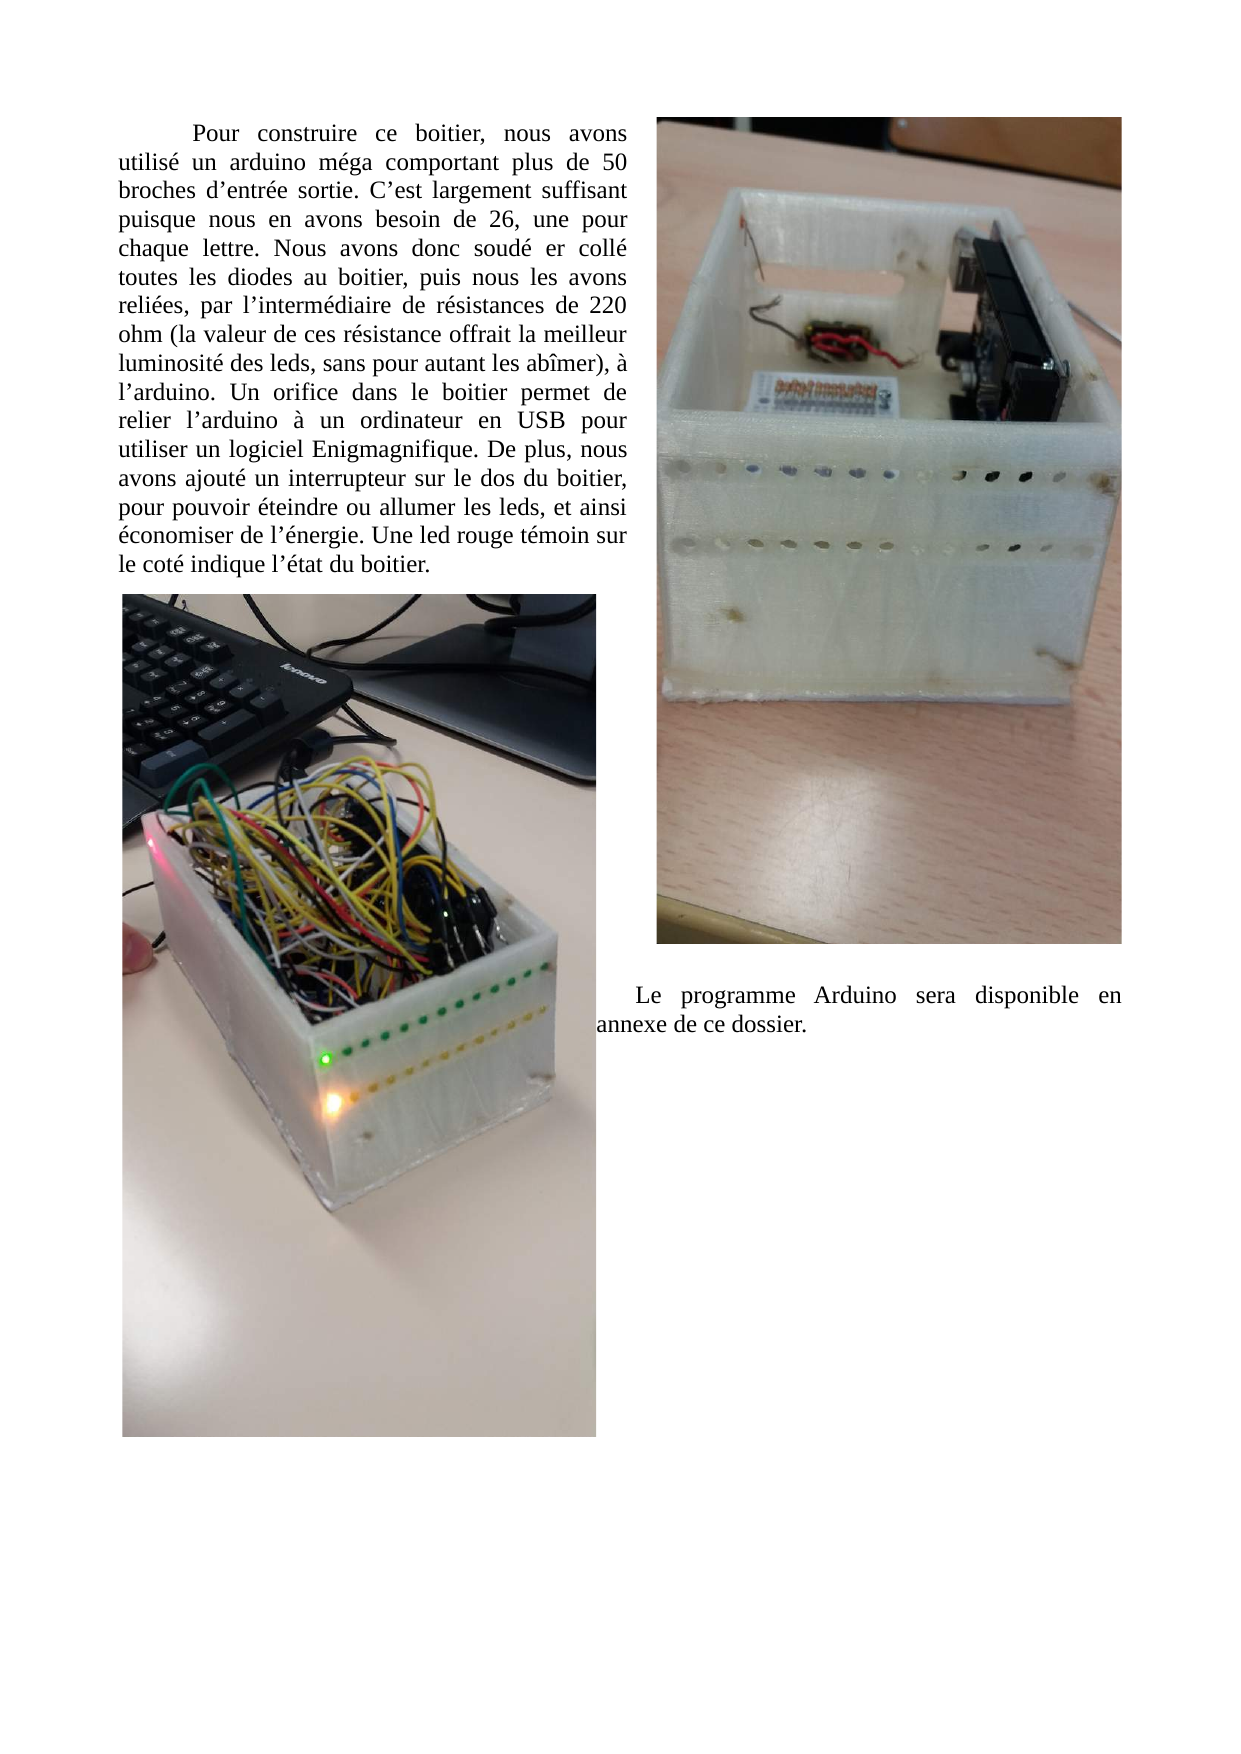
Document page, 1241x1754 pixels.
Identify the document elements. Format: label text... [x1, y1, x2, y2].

picture [656, 117, 1122, 944]
text Pour construire ce boitier, nous avons utilisé un arduino méga comportant plus de 50 broches d’entrée sortie. C’est largement suffisant puisque nous en avons besoin de 26, une pour chaque lettre. Nous avons donc soudé er collé toutes les diodes au boitier, puis nous les avons reliées, par l’intermédiaire de résistances de 220 ohm (la valeur de ces résistance offrait la meilleur luminosité des leds, sans pour autant les abîmer), à l’arduino. Un orifice dans le boitier permet de relier l’arduino à un ordinateur en USB pour utiliser un logiciel Enigmagnifique. De plus, nous avons ajouté un interrupteur sur le dos du boitier, pour pouvoir éteindre ou allumer les leds, et ainsi économiser de l’énergie. Une led rouge témoin sur le coté indique l’état du boitier. [118, 118, 627, 578]
text Le programme Arduino sera disponible en annexe de ce dossier. [597, 981, 1122, 1038]
picture [122, 594, 597, 1437]
